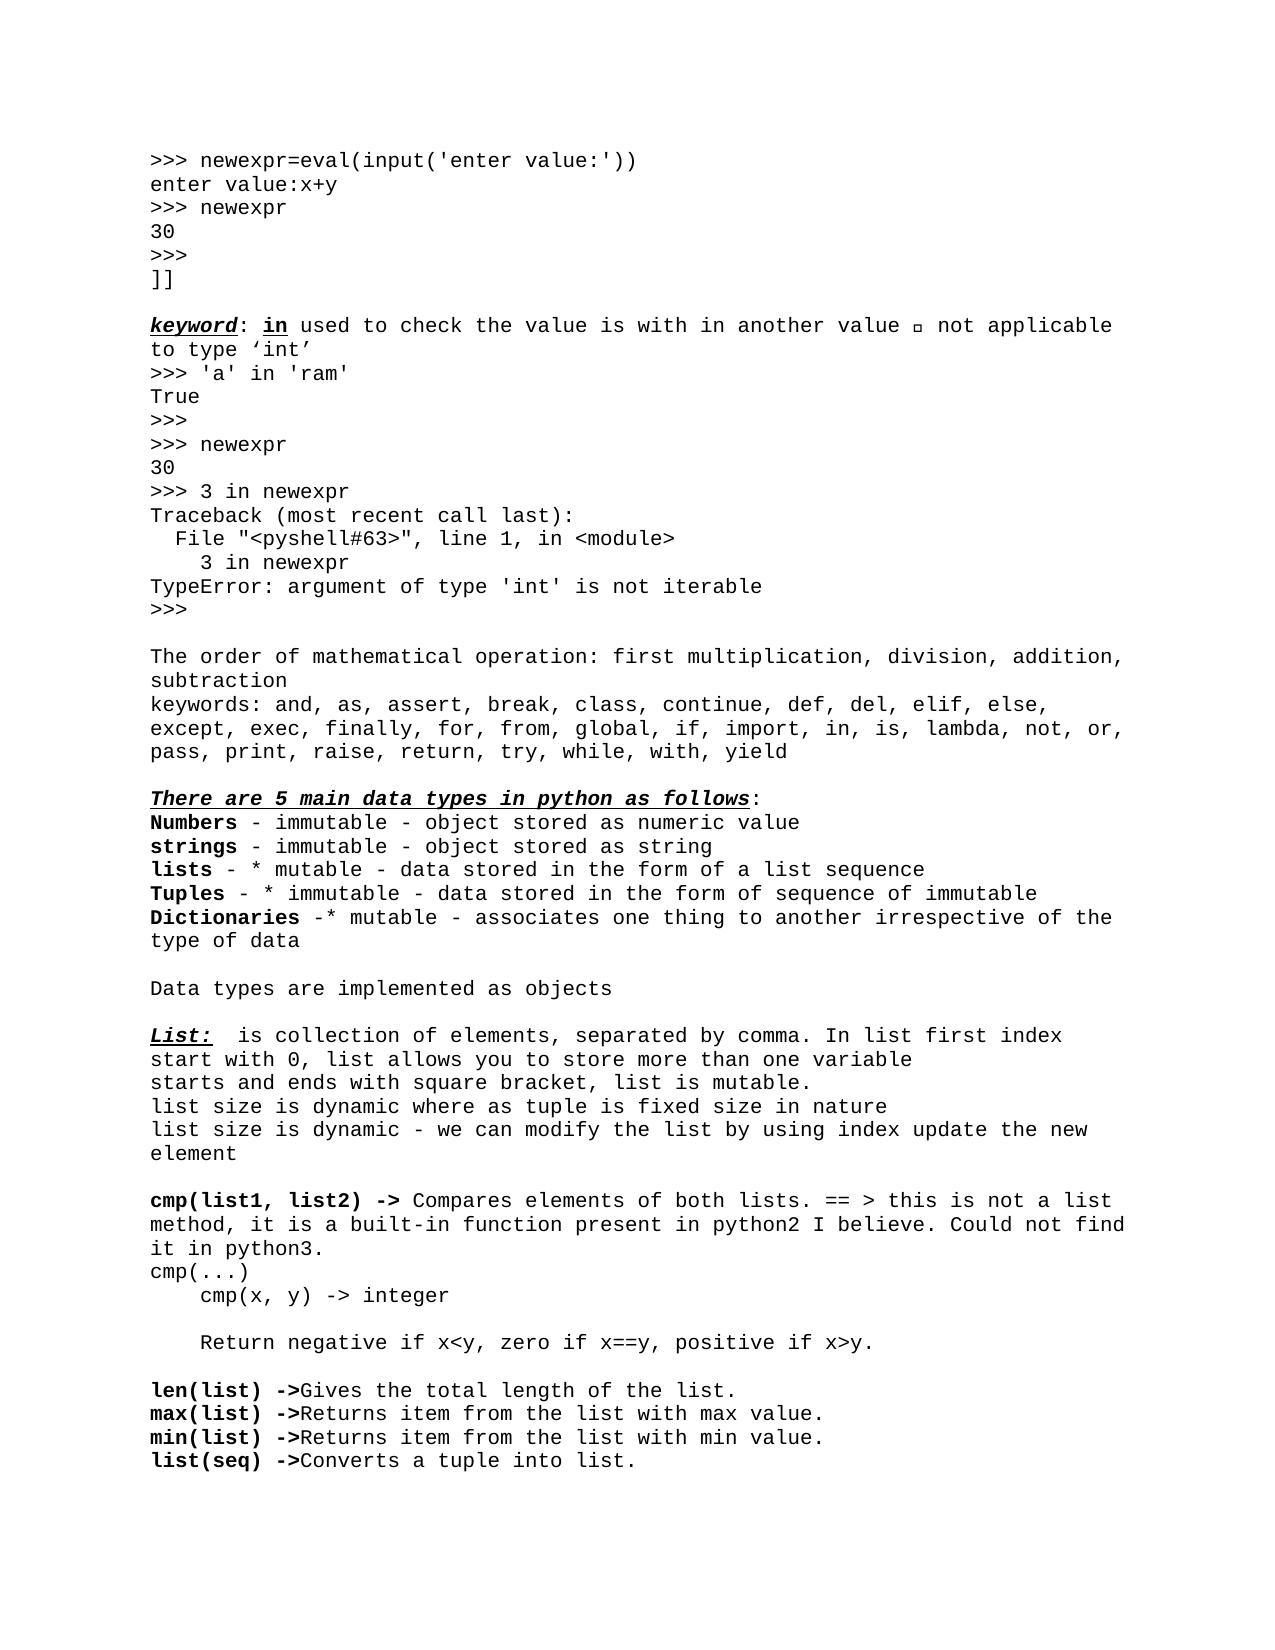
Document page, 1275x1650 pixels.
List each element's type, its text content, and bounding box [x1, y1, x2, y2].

text >>> 3 in newexpr [150, 481, 1125, 505]
text >>> [150, 244, 1125, 268]
text List: is collection of elements, separated by comma. In list first index start with 0, list allows you to store more than one variable [150, 1025, 1125, 1072]
text ]] [150, 268, 1125, 292]
text Tuples - * immutable - data stored in the form of sequence of immutable [150, 883, 1125, 907]
text >>> 'a' in 'ram' [150, 363, 1125, 386]
text min(list) ->Returns item from the list with min value. [150, 1427, 1125, 1451]
text Data types are implemented as objects [150, 978, 1125, 1001]
text There are 5 main data types in python as follows: [150, 788, 1125, 812]
text starts and ends with square bracket, list is mutable. [150, 1072, 1125, 1096]
text 30 [150, 221, 1125, 244]
text lists - * mutable - data stored in the form of a list sequence [150, 859, 1125, 883]
text list size is dynamic where as tuple is fixed size in nature [150, 1096, 1125, 1119]
text 3 in newexpr [150, 552, 1125, 576]
text TypeError: argument of type 'int' is not iterable [150, 576, 1125, 599]
text Dictionaries -* mutable - associates one thing to another irrespective of the type of data [150, 907, 1125, 954]
text >>> newexpr [150, 197, 1125, 221]
text strings - immutable - object stored as string [150, 836, 1125, 859]
text list size is dynamic - we can modify the list by using index update the new element [150, 1119, 1125, 1167]
text keyword: in used to check the value is with in another value  not applicable to type ‘int’ [150, 316, 1125, 363]
text File "<pyshell#63>", line 1, in <module> [150, 528, 1125, 552]
text cmp(...) [150, 1261, 1125, 1285]
text Traceback (most recent call last): [150, 505, 1125, 528]
text >>> newexpr [150, 434, 1125, 457]
text cmp(x, y) -> integer [150, 1285, 1125, 1309]
text The order of mathematical operation: first multiplication, division, addition, subtraction [150, 647, 1125, 694]
text enter value:x+y [150, 174, 1125, 197]
text True [150, 386, 1125, 410]
text keywords: and, as, assert, break, class, continue, def, del, elif, else, except, exec, finally, for, from, global, if, import, in, is, lambda, not, or, pass, print, raise, return, try, while, with, yield [150, 694, 1125, 765]
text Return negative if x<y, zero if x==y, positive if x>y. [150, 1332, 1125, 1356]
text >>> [150, 599, 1125, 623]
text cmp(list1, list2) -> Compares elements of both lists. == > this is not a list method, it is a built-in function present in python2 I believe. Could not find it in python3. [150, 1190, 1125, 1261]
text max(list) ->Returns item from the list with max value. [150, 1403, 1125, 1427]
text 30 [150, 457, 1125, 481]
text len(list) ->Gives the total length of the list. [150, 1379, 1125, 1403]
text >>> [150, 410, 1125, 434]
text >>> newexpr=eval(input('enter value:')) [150, 150, 1125, 174]
text list(seq) ->Converts a tuple into list. [150, 1451, 1125, 1474]
text Numbers - immutable - object stored as numeric value [150, 812, 1125, 836]
